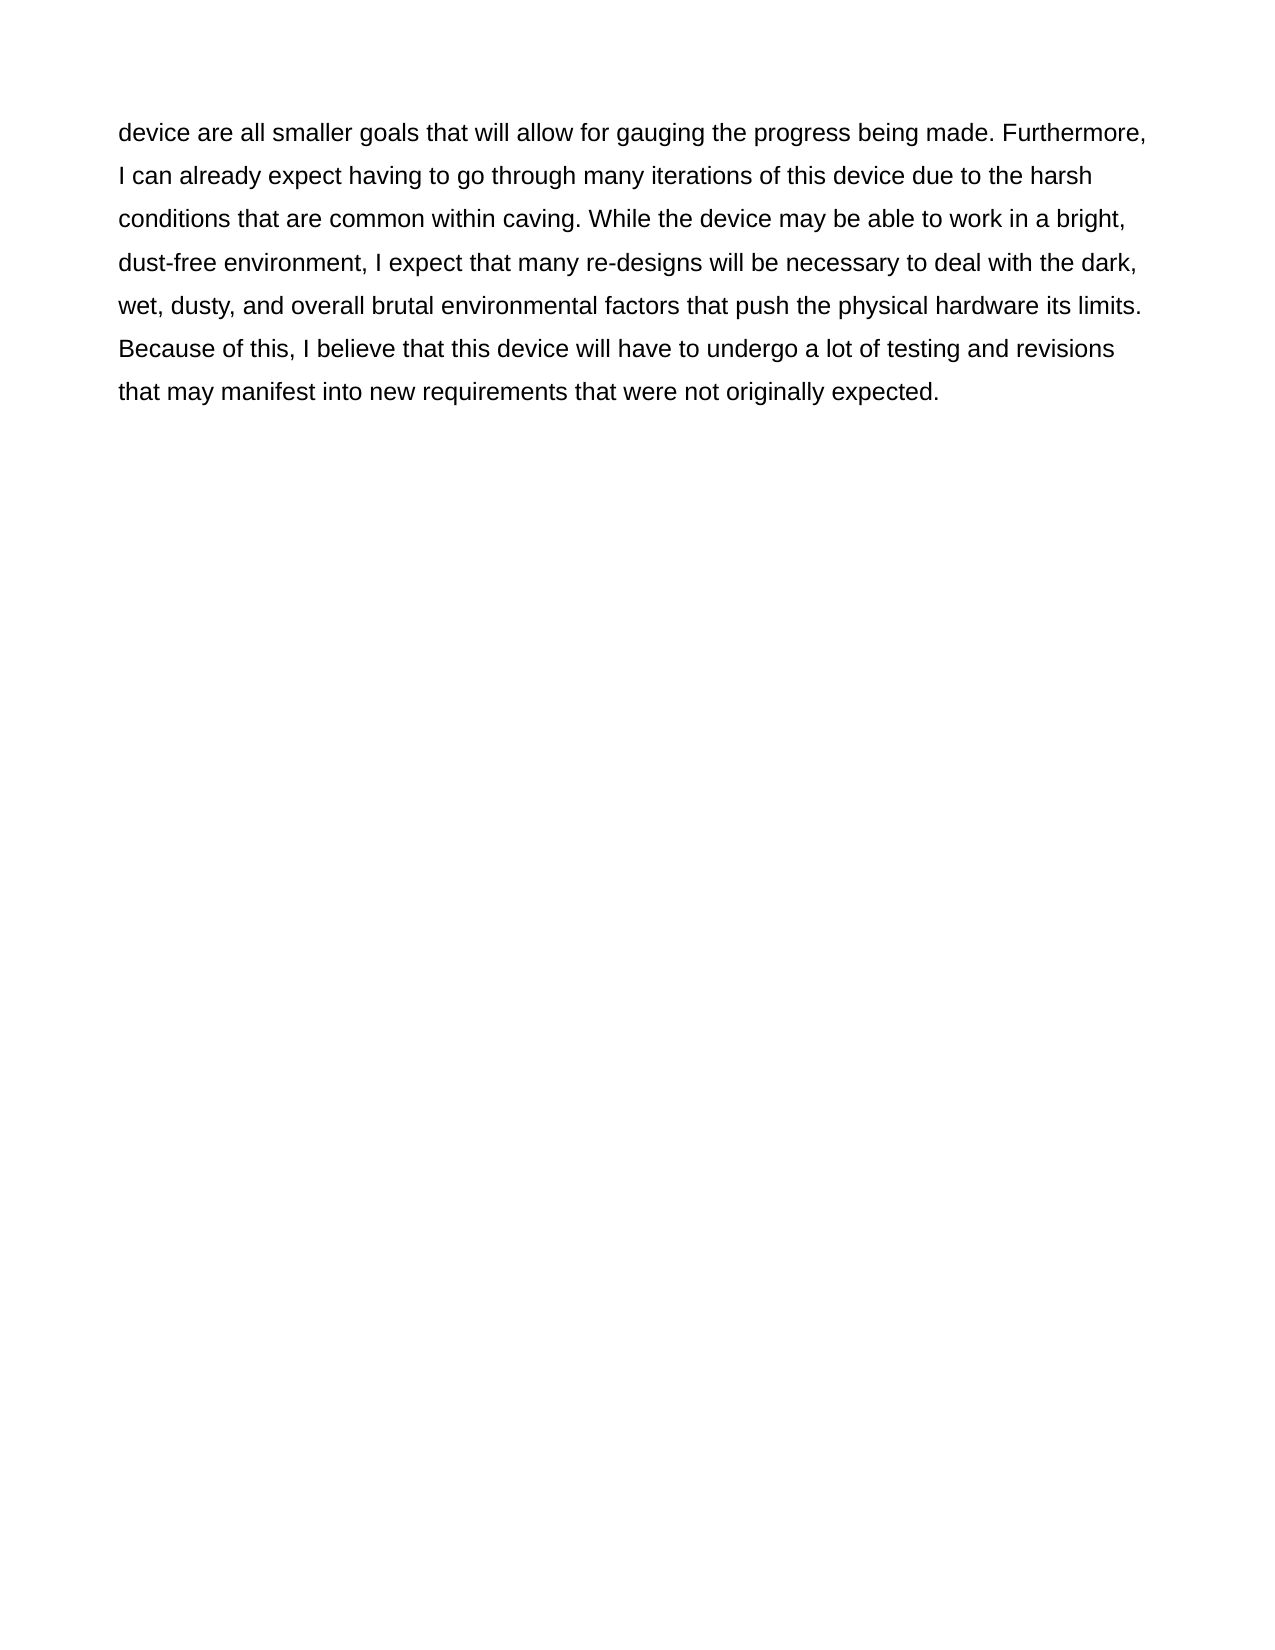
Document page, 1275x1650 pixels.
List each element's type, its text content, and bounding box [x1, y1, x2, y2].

text device are all smaller goals that will allow for gauging the progress being made. Furthermore, I can already expect having to go through many iterations of this device due to the harsh conditions that are common within caving. While the device may be able to work in a bright, dust-free environment, I expect that many re-designs will be necessary to deal with the dark, wet, dusty, and overall brutal environmental factors that push the physical hardware its limits. Because of this, I believe that this device will have to undergo a lot of testing and revisions that may manifest into new requirements that were not originally expected. [118, 118, 1157, 406]
